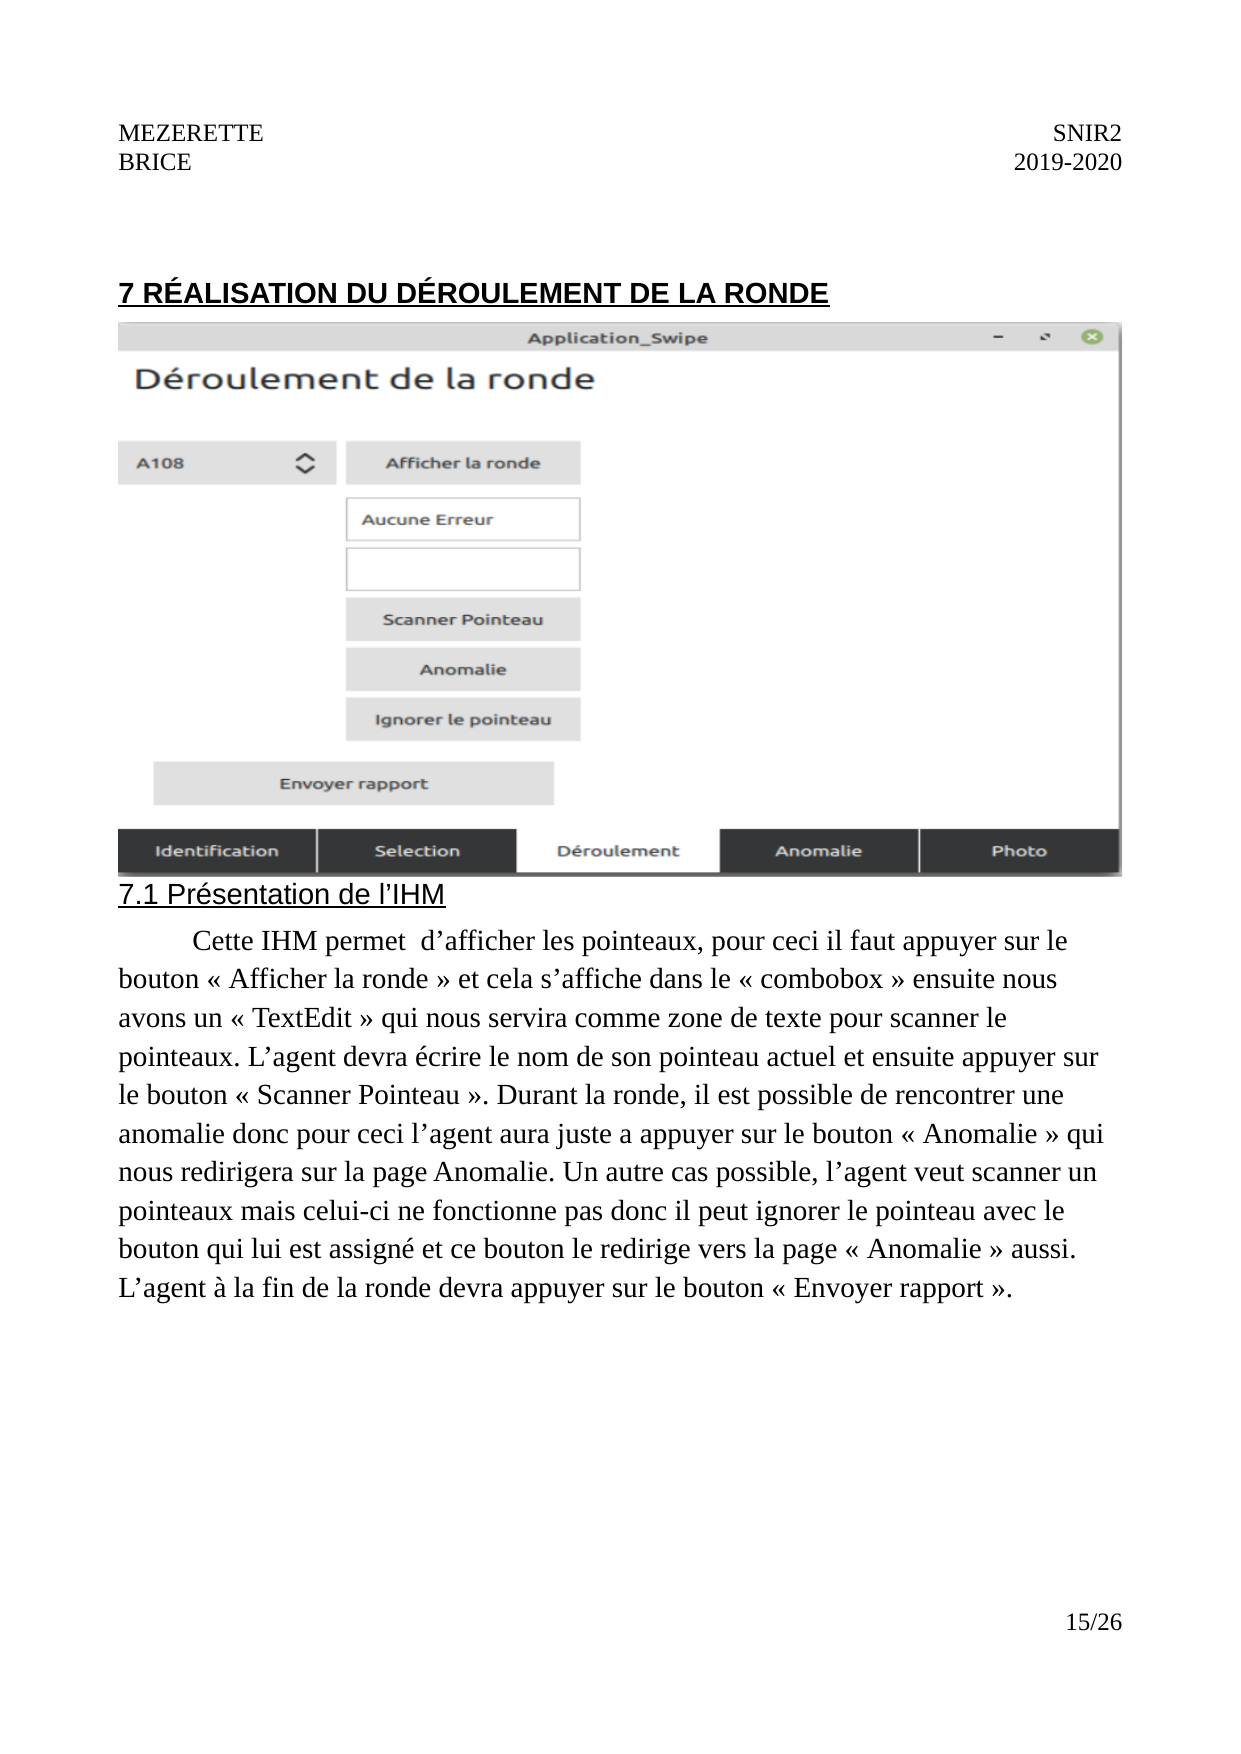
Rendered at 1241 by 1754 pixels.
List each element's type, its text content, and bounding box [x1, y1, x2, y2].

subtitle 7 RÉALISATION DU DÉROULEMENT DE LA RONDE [118, 276, 1122, 310]
subtitle 7.1 Présentation de l’IHM [118, 877, 1122, 911]
picture [118, 322, 1123, 877]
text Cette IHM permet d’afficher les pointeaux, pour ceci il faut appuyer sur le bouton « Afficher la ronde » et cela s’affiche dans le « combobox » ensuite nous avons un « TextEdit » qui nous servira comme zone de texte pour scanner le pointeaux. L’agent devra écrire le nom de son pointeau actuel et ensuite appuyer sur le bouton « Scanner Pointeau ». Durant la ronde, il est possible de rencontrer une anomalie donc pour ceci l’agent aura juste a appuyer sur le bouton « Anomalie » qui nous redirigera sur la page Anomalie. Un autre cas possible, l’agent veut scanner un pointeaux mais celui-ci ne fonctionne pas donc il peut ignorer le pointeau avec le bouton qui lui est assigné et ce bouton le redirige vers la page « Anomalie » aussi. L’agent à la fin de la ronde devra appuyer sur le bouton « Envoyer rapport ». [118, 923, 1122, 1303]
